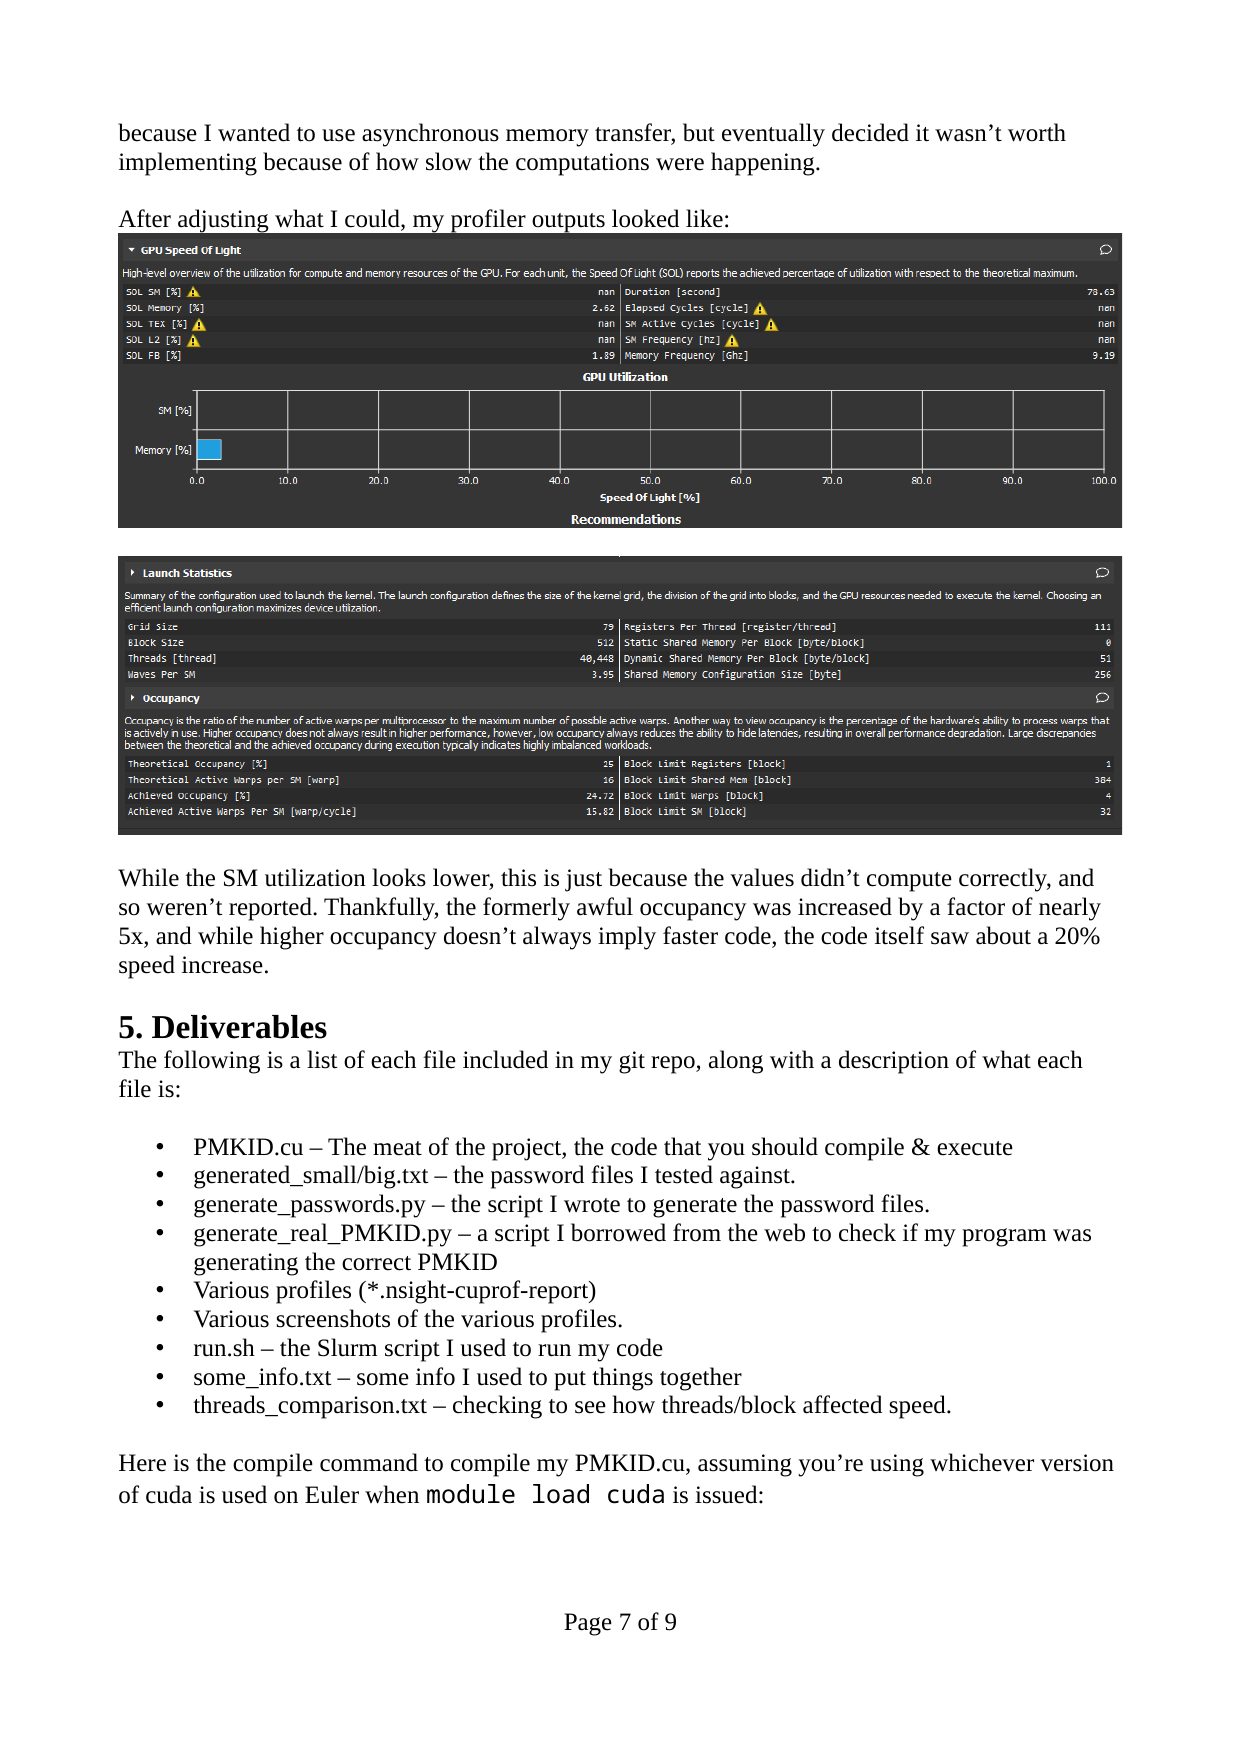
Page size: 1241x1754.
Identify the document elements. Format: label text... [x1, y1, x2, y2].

list generated_small/big.txt – the password files I tested against. [156, 1161, 1122, 1189]
list generate_passwords.py – the script I wrote to generate the password files. [156, 1189, 1122, 1218]
text While the SM utilization looks lower, this is just because the values didn’t compute correctly, and so weren’t reported. Thankfully, the formerly awful occupancy was increased by a factor of nearly 5x, and while higher occupancy doesn’t always imply faster code, the code itself saw about a 20% speed increase. [118, 863, 1122, 978]
list some_info.txt – some info I used to put things together [156, 1362, 1122, 1391]
list PMKID.cu – The meat of the project, the code that you should compile & execute [156, 1132, 1122, 1161]
list Various screenshots of the various profiles. [156, 1304, 1122, 1333]
list run.sh – the Slurm script I used to run my code [156, 1333, 1122, 1362]
list threads_comparison.txt – checking to see how threads/block affected speed. [156, 1391, 1122, 1419]
picture [118, 233, 1123, 528]
text Here is the compile command to compile my PMKID.cu, assuming you’re using whichever version of cuda is used on Euler when module load cuda is issued: [118, 1448, 1122, 1511]
picture [118, 556, 1123, 835]
text 5. Deliverables [118, 1007, 1122, 1046]
text because I wanted to use asynchronous memory transfer, but eventually decided it wasn’t worth implementing because of how slow the computations were happening. [118, 118, 1122, 176]
text The following is a list of each file included in my git repo, along with a description of what each file is: [118, 1046, 1122, 1103]
text After adjusting what I could, my profiler outputs looked like: [118, 204, 1122, 233]
list Various profiles (*.nsight-cuprof-report) [156, 1276, 1122, 1304]
list generate_real_PMKID.py – a script I borrowed from the web to check if my program was generating the correct PMKID [156, 1218, 1122, 1276]
